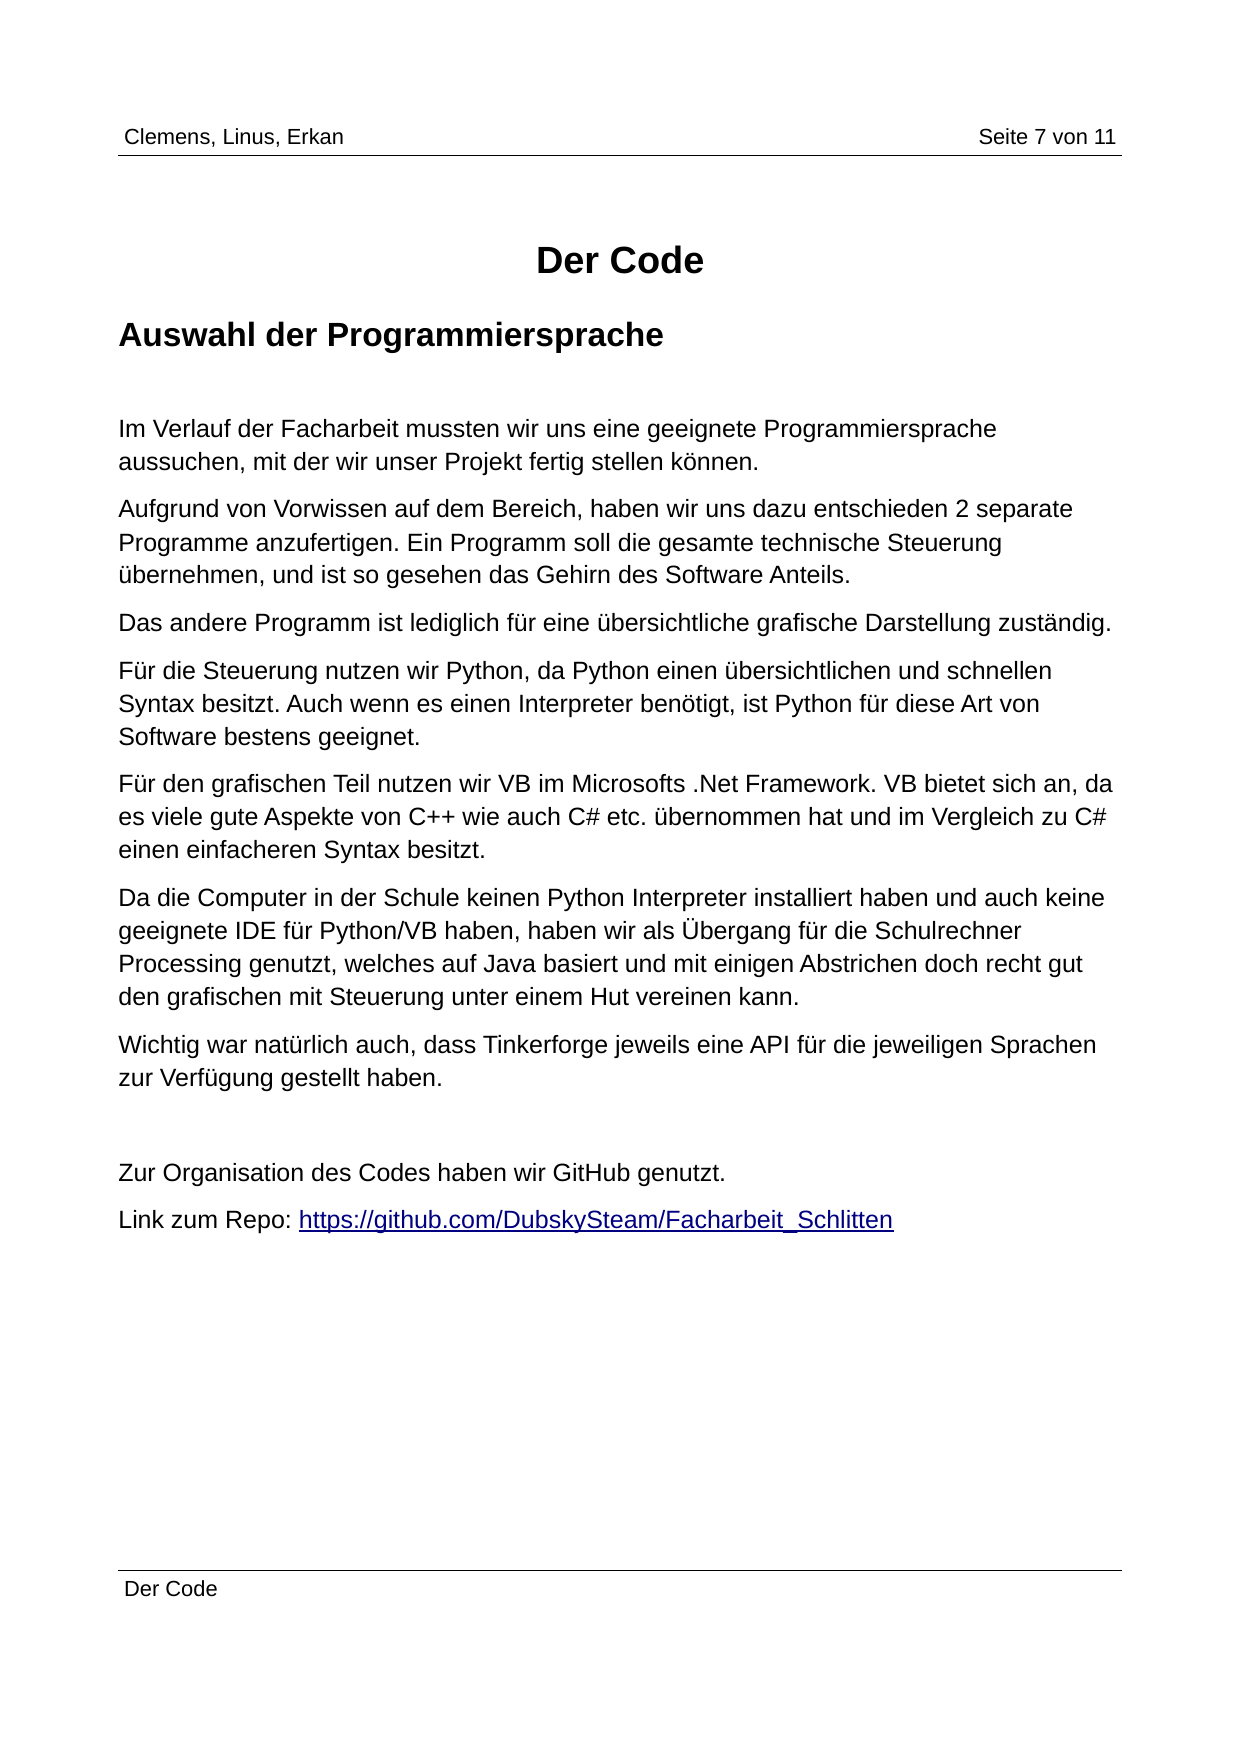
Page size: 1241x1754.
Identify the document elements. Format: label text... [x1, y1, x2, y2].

text Im Verlauf der Facharbeit mussten wir uns eine geeignete Programmiersprache aussuchen, mit der wir unser Projekt fertig stellen können. [118, 414, 1122, 476]
text Für die Steuerung nutzen wir Python, da Python einen übersichtlichen und schnellen Syntax besitzt. Auch wenn es einen Interpreter benötigt, ist Python für diese Art von Software bestens geeignet. [118, 656, 1122, 751]
text Da die Computer in der Schule keinen Python Interpreter installiert haben und auch keine geeignete IDE für Python/VB haben, haben wir als Übergang für die Schulrechner Processing genutzt, welches auf Java basiert und mit einigen Abstrichen doch recht gut den grafischen mit Steuerung unter einem Hut vereinen kann. [118, 883, 1122, 1011]
text Das andere Programm ist lediglich für eine übersichtliche grafische Darstellung zuständig. [118, 608, 1122, 637]
text Wichtig war natürlich auch, dass Tinkerforge jeweils eine API für die jeweiligen Sprachen zur Verfügung gestellt haben. [118, 1030, 1122, 1091]
text Link zum Repo: https://github.com/DubskySteam/Facharbeit_Schlitten [118, 1206, 1122, 1234]
text Für den grafischen Teil nutzen wir VB im Microsofts .Net Framework. VB bietet sich an, da es viele gute Aspekte von C++ wie auch C# etc. übernommen hat und im Vergleich zu C# einen einfacheren Syntax besitzt. [118, 769, 1122, 864]
subtitle Der Code [118, 238, 1122, 282]
text Zur Organisation des Codes haben wir GitHub genutzt. [118, 1158, 1122, 1187]
text Aufgrund von Vorwissen auf dem Bereich, haben wir uns dazu entschieden 2 separate Programme anzufertigen. Ein Programm soll die gesamte technische Steuerung übernehmen, und ist so gesehen das Gehirn des Software Anteils. [118, 494, 1122, 589]
subtitle Auswahl der Programmiersprache [118, 315, 1122, 354]
